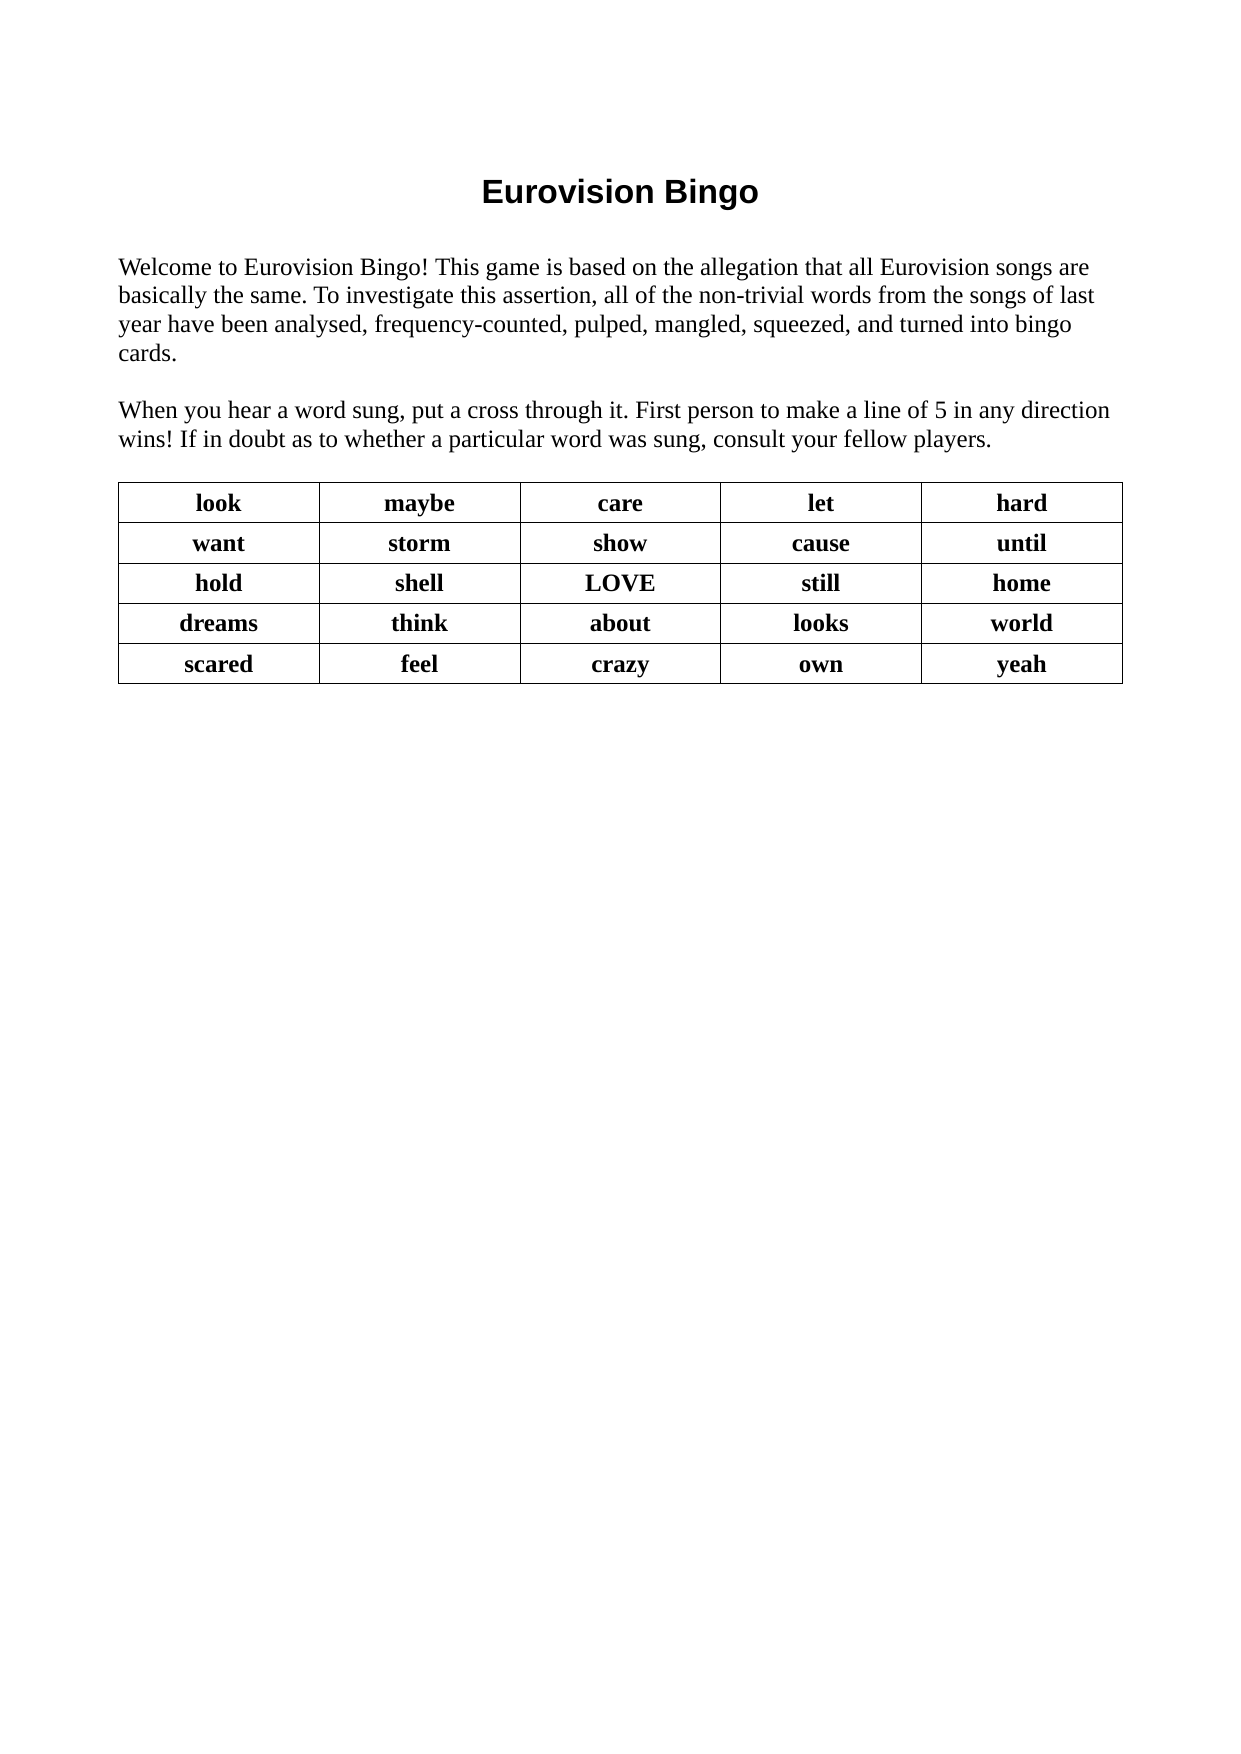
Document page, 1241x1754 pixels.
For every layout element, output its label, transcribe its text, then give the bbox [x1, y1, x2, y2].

table_cell shell [320, 564, 520, 603]
table_cell want [119, 523, 319, 562]
table_cell about [521, 604, 720, 643]
table_cell home [922, 564, 1122, 603]
table_cell cause [721, 523, 921, 562]
table_cell feel [320, 644, 520, 683]
table_cell still [721, 564, 921, 603]
table_cell dreams [119, 604, 319, 643]
table_header maybe [320, 483, 520, 522]
table_cell LOVE [521, 564, 720, 603]
table_header hard [922, 483, 1122, 522]
table_header care [521, 483, 720, 522]
table_cell show [521, 523, 720, 562]
table_cell hold [119, 564, 319, 603]
subtitle Eurovision Bingo [118, 172, 1122, 211]
text When you hear a word sung, put a cross through it. First person to make a line of 5 in any direction wins! If in doubt as to whether a particular word was sung, consult your fellow players. [118, 396, 1122, 453]
text Welcome to Eurovision Bingo! This game is based on the allegation that all Eurovision songs are basically the same. To investigate this assertion, all of the non-trivial words from the songs of last year have been analysed, frequency-counted, pulped, mangled, squeezed, and turned into bingo cards. [118, 252, 1122, 367]
table_header look [119, 483, 319, 522]
table_cell until [922, 523, 1122, 562]
table_cell own [721, 644, 921, 683]
table_cell think [320, 604, 520, 643]
table_cell world [922, 604, 1122, 643]
table_cell looks [721, 604, 921, 643]
table_cell crazy [521, 644, 720, 683]
table_cell storm [320, 523, 520, 562]
table_cell scared [119, 644, 319, 683]
table_header let [721, 483, 921, 522]
table_cell yeah [922, 644, 1122, 683]
